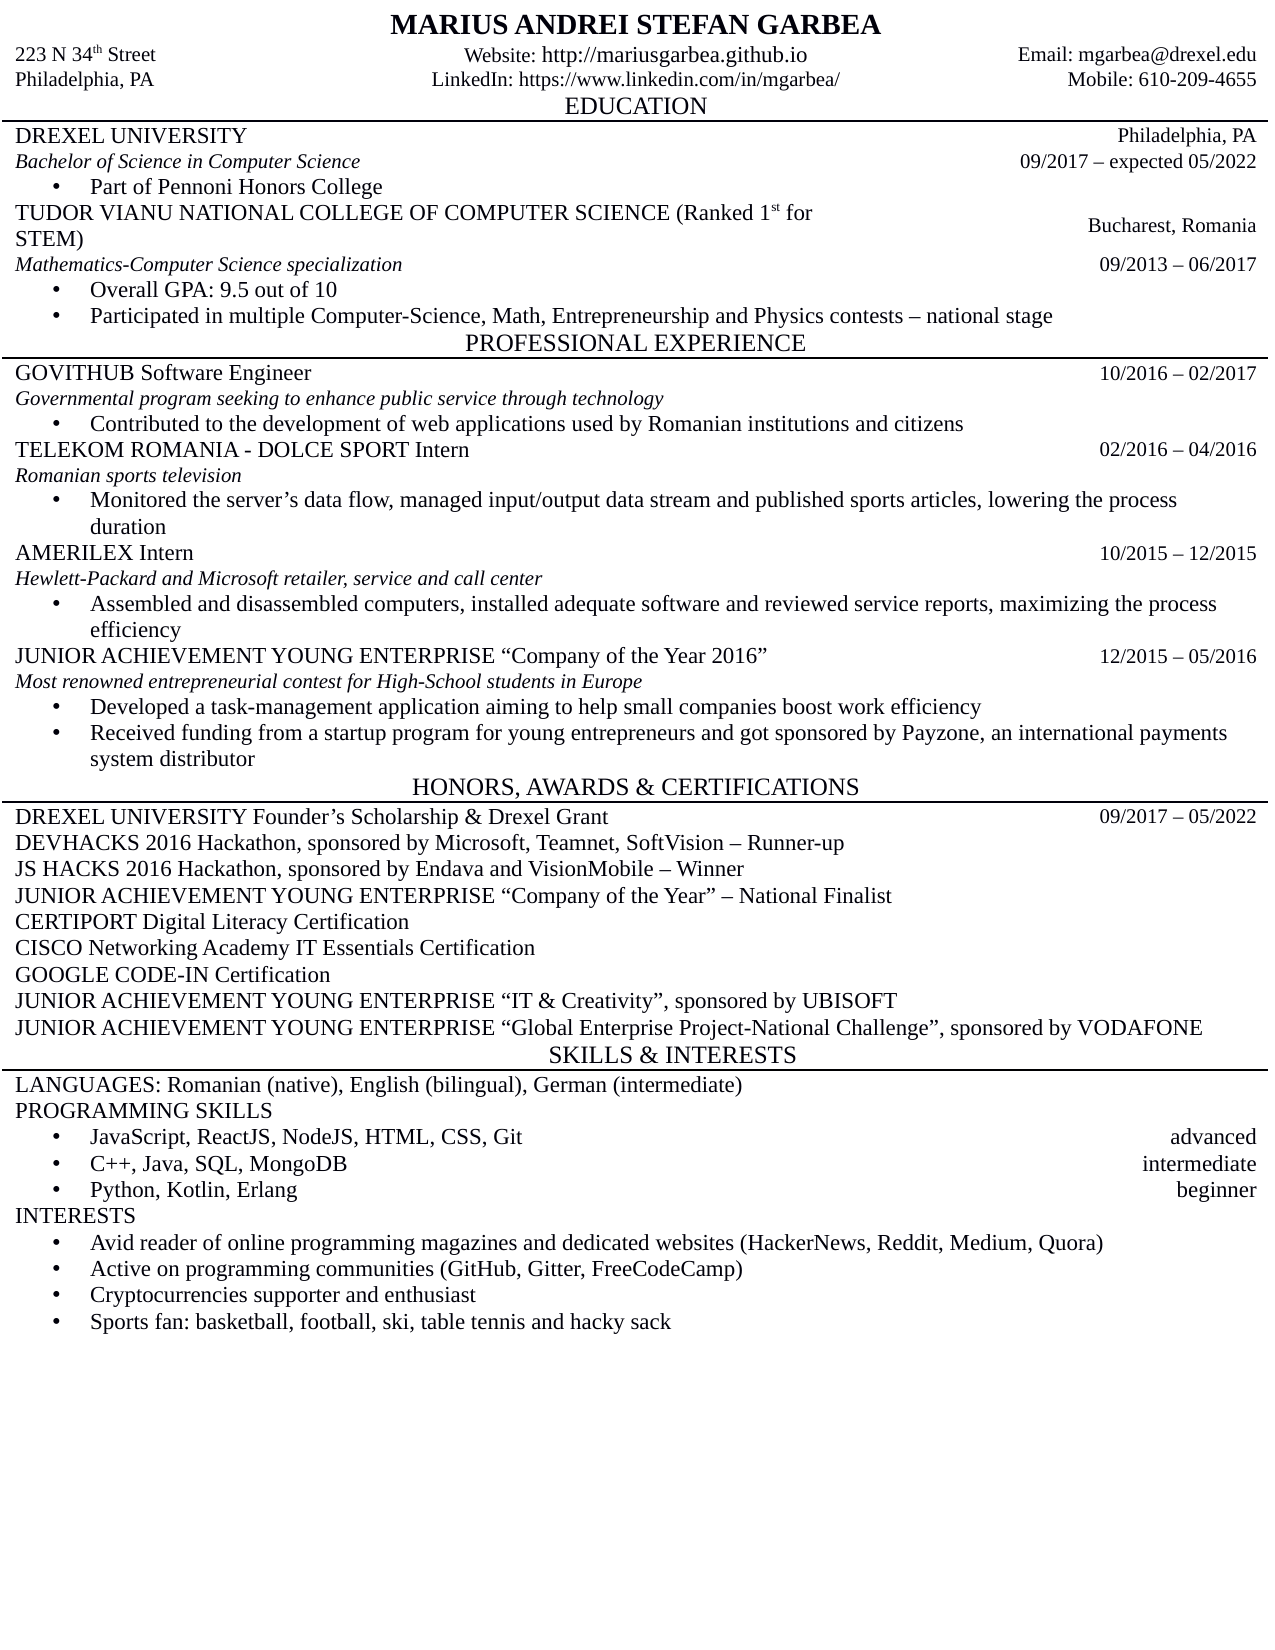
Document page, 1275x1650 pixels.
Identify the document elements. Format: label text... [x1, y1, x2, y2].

table_cell HONORS, AWARDS & CERTIFICATIONS [2, 772, 1268, 801]
table_cell JS HACKS 2016 Hackathon, sponsored by Endava and VisionMobile – Winner [2, 855, 1268, 882]
table_cell Philadelphia, PA [2, 68, 396, 91]
table_cell 02/2016 – 04/2016 [874, 436, 1268, 462]
table_cell Email: mgarbea@drexel.edu [874, 41, 1268, 67]
table_cell Overall GPA: 9.5 out of 10 [2, 276, 1268, 302]
table_cell CERTIPORT Digital Literacy Certification [2, 908, 1268, 934]
table_cell Cryptocurrencies supporter and enthusiast [2, 1282, 1268, 1308]
table_cell PROGRAMMING SKILLS [2, 1097, 1268, 1123]
table_cell 10/2015 – 12/2015 [874, 539, 1268, 566]
table_cell 09/2017 – expected 05/2022 [874, 149, 1268, 173]
table_cell DREXEL UNIVERSITY [2, 122, 874, 149]
table_cell AMERILEX Intern [2, 539, 874, 566]
table_cell Monitored the server’s data flow, managed input/output data stream and published sports articles, lowering the process duration [2, 487, 1268, 539]
table_cell JUNIOR ACHIEVEMENT YOUNG ENTERPRISE “IT & Creativity”, sponsored by UBISOFT [2, 987, 1268, 1013]
table_cell Developed a task-management application aiming to help small companies boost work efficiency [2, 693, 1268, 719]
table_cell PROFESSIONAL EXPERIENCE [2, 329, 1268, 357]
table_cell LANGUAGES: Romanian (native), English (bilingual), German (intermediate) [2, 1071, 1268, 1097]
table_cell DEVHACKS 2016 Hackathon, sponsored by Microsoft, Teamnet, SoftVision – Runner-up [2, 829, 1268, 855]
table_cell Philadelphia, PA [874, 122, 1268, 149]
table_cell GOOGLE CODE-IN Certification [2, 961, 1268, 987]
table_cell JUNIOR ACHIEVEMENT YOUNG ENTERPRISE “Company of the Year 2016” [2, 643, 874, 669]
table_cell LinkedIn: https://www.linkedin.com/in/mgarbea/ [396, 68, 874, 91]
table_cell Active on programming communities (GitHub, Gitter, FreeCodeCamp) [2, 1255, 1268, 1282]
table_cell Received funding from a startup program for young entrepreneurs and got sponsored by Payzone, an international payments system distributor [2, 719, 1268, 772]
table_cell Romanian sports television [2, 463, 1268, 487]
table_cell EDUCATION [2, 91, 1268, 120]
table_cell advanced [874, 1124, 1268, 1150]
table_cell Mobile: 610-209-4655 [874, 68, 1268, 91]
table_cell 12/2015 – 05/2016 [874, 643, 1268, 669]
table_cell JavaScript, ReactJS, NodeJS, HTML, CSS, Git [2, 1124, 874, 1150]
table_cell 223 N 34th Street [2, 41, 396, 67]
table_cell Bachelor of Science in Computer Science [2, 149, 874, 173]
table_cell CISCO Networking Academy IT Essentials Certification [2, 935, 1268, 961]
table_cell Avid reader of online programming magazines and dedicated websites (HackerNews, Reddit, Medium, Quora) [2, 1229, 1268, 1255]
table_cell Most renowned entrepreneurial contest for High-School students in Europe [2, 669, 1268, 693]
table_cell beginner [874, 1176, 1268, 1202]
table_cell Sports fan: basketball, football, ski, table tennis and hacky sack [2, 1308, 1268, 1334]
table_cell Website: http://mariusgarbea.github.io [396, 41, 874, 67]
table_cell 09/2017 – 05/2022 [874, 803, 1268, 829]
table_cell Participated in multiple Computer-Science, Math, Entrepreneurship and Physics contests – national stage [2, 302, 1268, 328]
table_cell Bucharest, Romania [874, 199, 1268, 252]
table_cell JUNIOR ACHIEVEMENT YOUNG ENTERPRISE “Company of the Year” – National Finalist [2, 882, 1268, 908]
table_cell DREXEL UNIVERSITY Founder’s Scholarship & Drexel Grant [2, 803, 874, 829]
table_cell 09/2013 – 06/2017 [874, 252, 1268, 276]
table_cell TELEKOM ROMANIA - DOLCE SPORT Intern [2, 436, 874, 462]
table_cell Hewlett-Packard and Microsoft retailer, service and call center [2, 566, 1268, 590]
table_cell INTERESTS [2, 1203, 1268, 1229]
table_cell Python, Kotlin, Erlang [2, 1176, 874, 1202]
table_cell GOVITHUB Software Engineer [2, 359, 874, 386]
table_cell Assembled and disassembled computers, installed adequate software and reviewed service reports, maximizing the process efficiency [2, 590, 1268, 642]
table_cell Part of Pennoni Honors College [2, 173, 1268, 199]
table_cell Mathematics-Computer Science specialization [2, 252, 874, 276]
table_cell 10/2016 – 02/2017 [874, 359, 1268, 386]
table_cell C++, Java, SQL, MongoDB [2, 1150, 874, 1176]
table_cell TUDOR VIANU NATIONAL COLLEGE OF COMPUTER SCIENCE (Ranked 1st for STEM) [2, 199, 874, 252]
table_cell JUNIOR ACHIEVEMENT YOUNG ENTERPRISE “Global Enterprise Project-National Challenge”, sponsored by VODAFONE [2, 1014, 1268, 1040]
table_cell intermediate [874, 1150, 1268, 1176]
table_cell Contributed to the development of web applications used by Romanian institutions and citizens [2, 410, 1268, 436]
table_cell SKILLS & INTERESTS [2, 1040, 1268, 1069]
table_header MARIUS ANDREI STEFAN GARBEA [2, 8, 1268, 41]
table_cell Governmental program seeking to enhance public service through technology [2, 386, 1268, 410]
